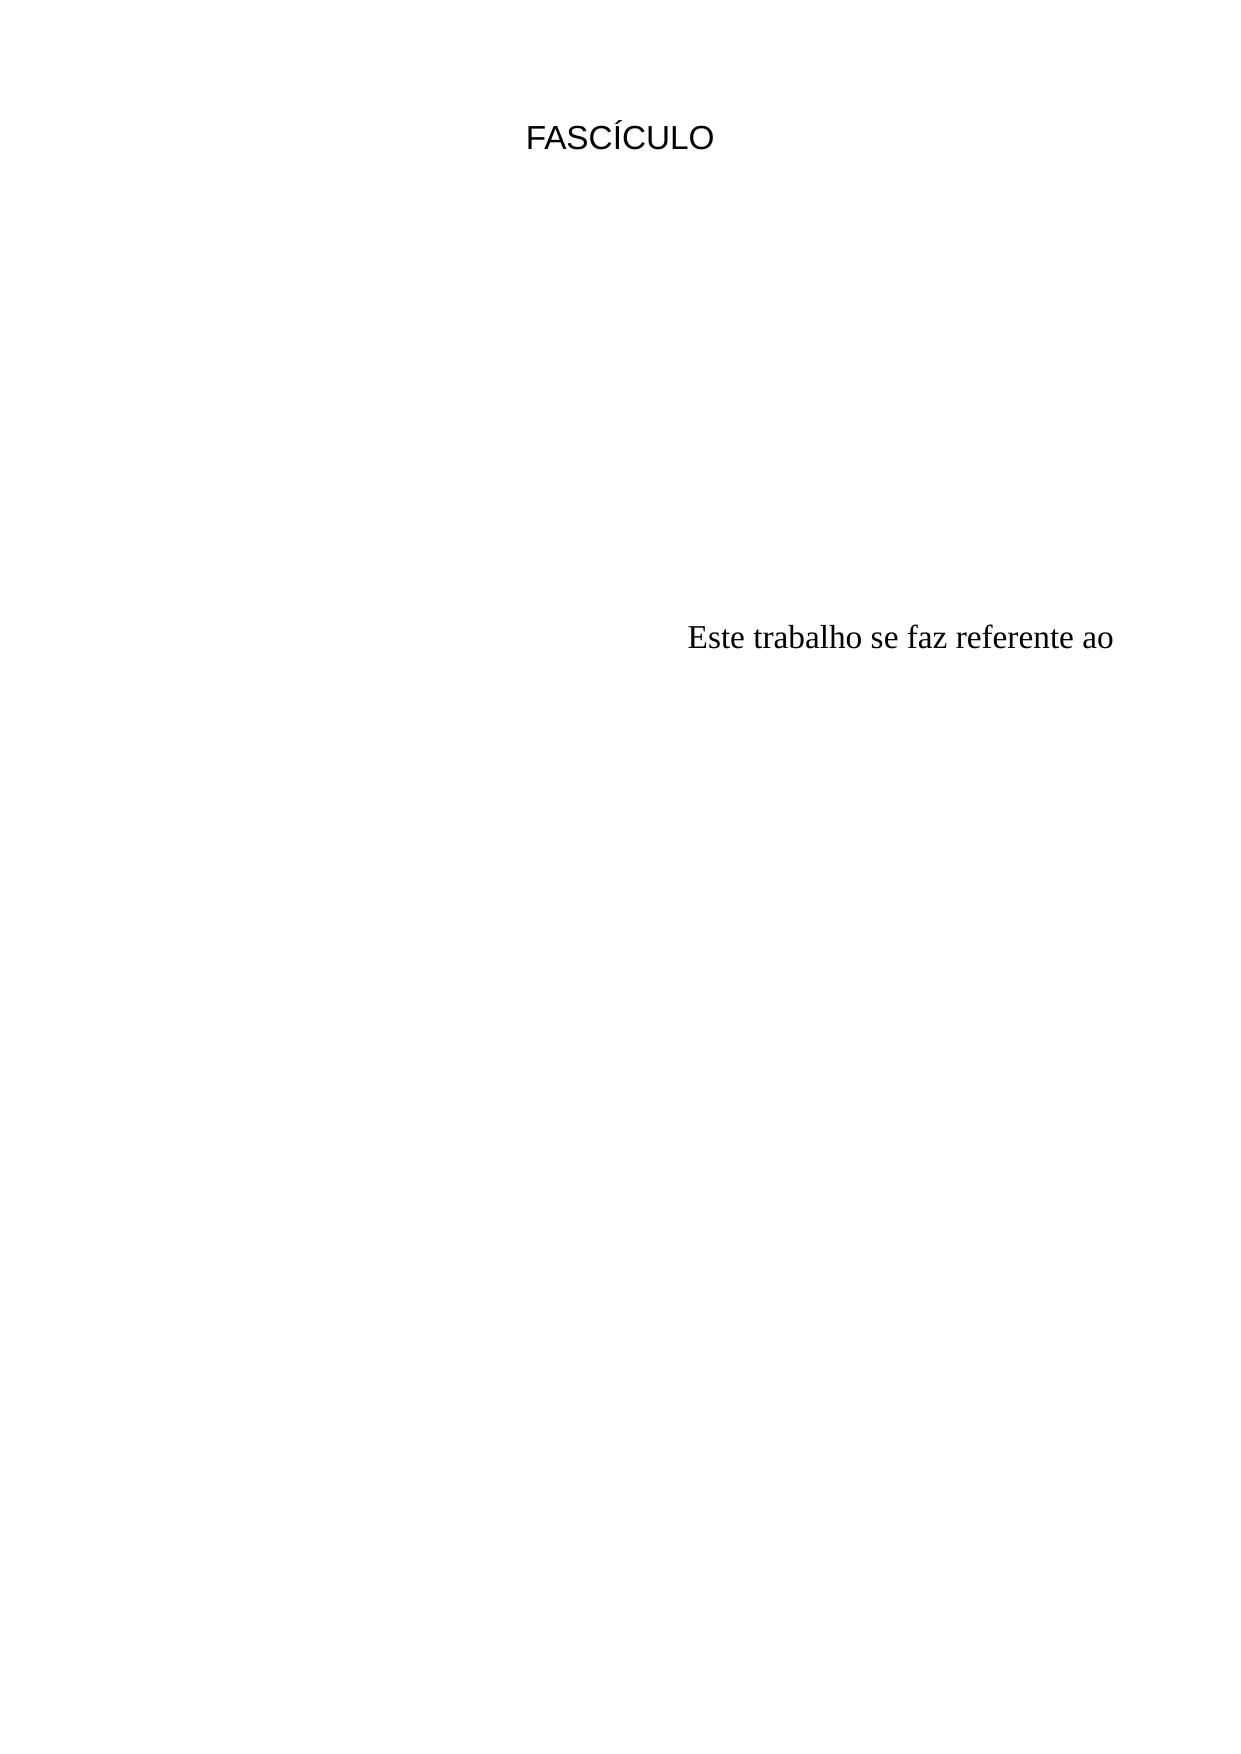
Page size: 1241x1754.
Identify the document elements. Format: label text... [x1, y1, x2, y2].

text Este trabalho se faz referente ao [118, 617, 1122, 656]
text FASCÍCULO [118, 118, 1122, 157]
